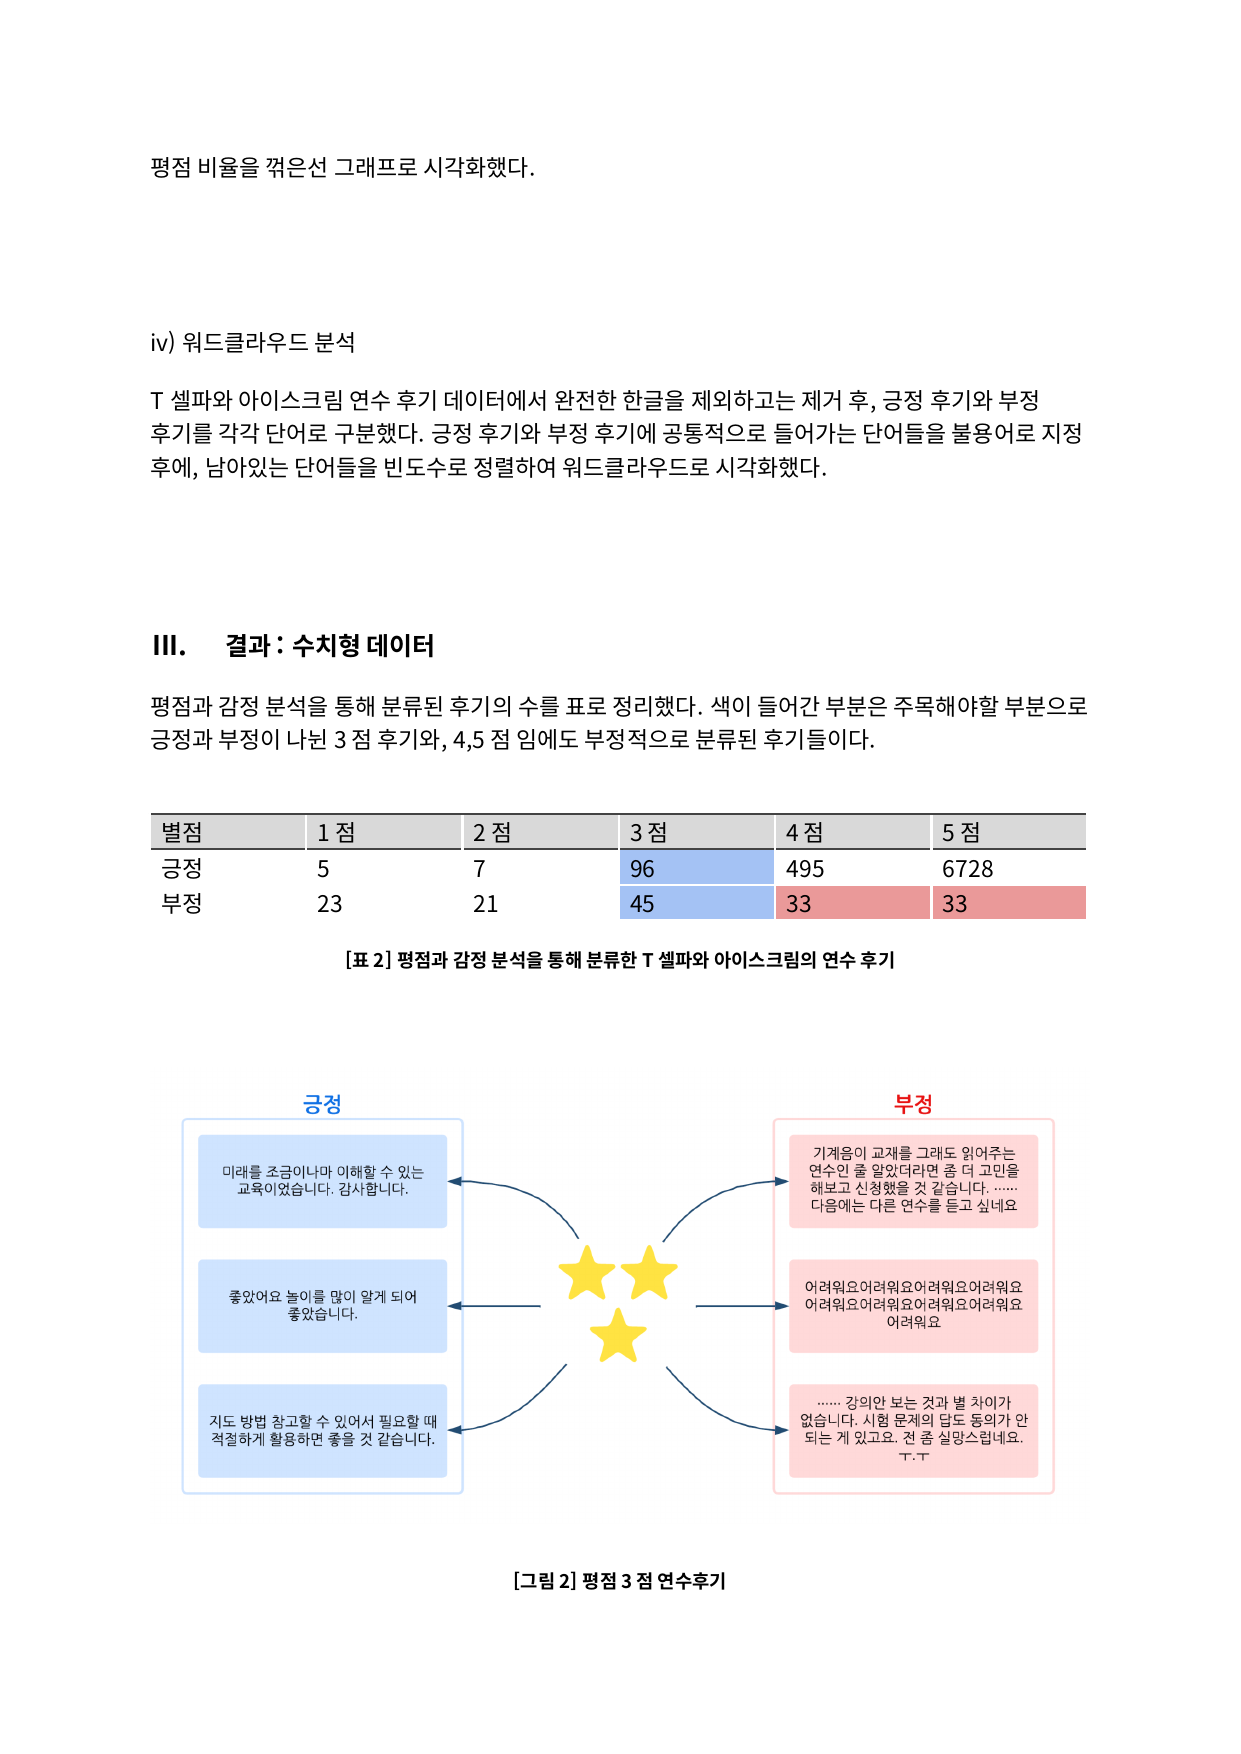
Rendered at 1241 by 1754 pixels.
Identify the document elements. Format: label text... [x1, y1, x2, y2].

table_cell 96 [620, 850, 774, 884]
text [150, 1056, 1090, 1067]
table_header 5점 [933, 815, 1086, 848]
table_cell 7 [464, 850, 618, 884]
table_cell 33 [776, 886, 930, 919]
table_cell 45 [620, 886, 774, 919]
table_cell 5 [307, 850, 461, 884]
table_header 4점 [776, 815, 930, 848]
table_header 별점 [151, 815, 305, 848]
table_cell 21 [464, 886, 618, 919]
table_header 2점 [464, 815, 618, 848]
table_cell 긍정 [151, 850, 305, 884]
picture [149, 1067, 1091, 1524]
table_cell 23 [307, 886, 461, 919]
table_cell 6728 [933, 850, 1086, 884]
table_cell 33 [933, 886, 1086, 919]
text 평점 비율을 꺾은선 그래프로 시각화했다. [150, 150, 1090, 183]
text [그림 2] 평점 3점 연수후기 [150, 1524, 1090, 1594]
table_header 1점 [307, 815, 461, 848]
text [표 2] 평점과 감정 분석을 통해 분류한 T셀파와 아이스크림의 연수 후기 [150, 946, 1090, 973]
text iv) 워드클라우드 분석 [150, 325, 1090, 358]
table_cell 495 [776, 850, 930, 884]
table_header 3점 [620, 815, 774, 848]
list 결과 : 수치형 데이터 [187, 624, 1090, 663]
table_cell 부정 [151, 886, 305, 919]
text 평점과 감정 분석을 통해 분류된 후기의 수를 표로 정리했다. 색이 들어간 부분은 주목해야할 부분으로 긍정과 부정이 나뉜 3점 후기와, 4,5점 임에도 부정적으로 분류된 후기들이다. [150, 688, 1090, 755]
text T 셀파와 아이스크림 연수 후기 데이터에서 완전한 한글을 제외하고는 제거 후, 긍정 후기와 부정 후기를 각각 단어로 구분했다. 긍정 후기와 부정 후기에 공통적으로 들어가는 단어들을 불용어로 지정 후에, 남아있는 단어들을 빈도수로 정렬하여 워드클라우드로 시각화했다. [150, 383, 1090, 483]
